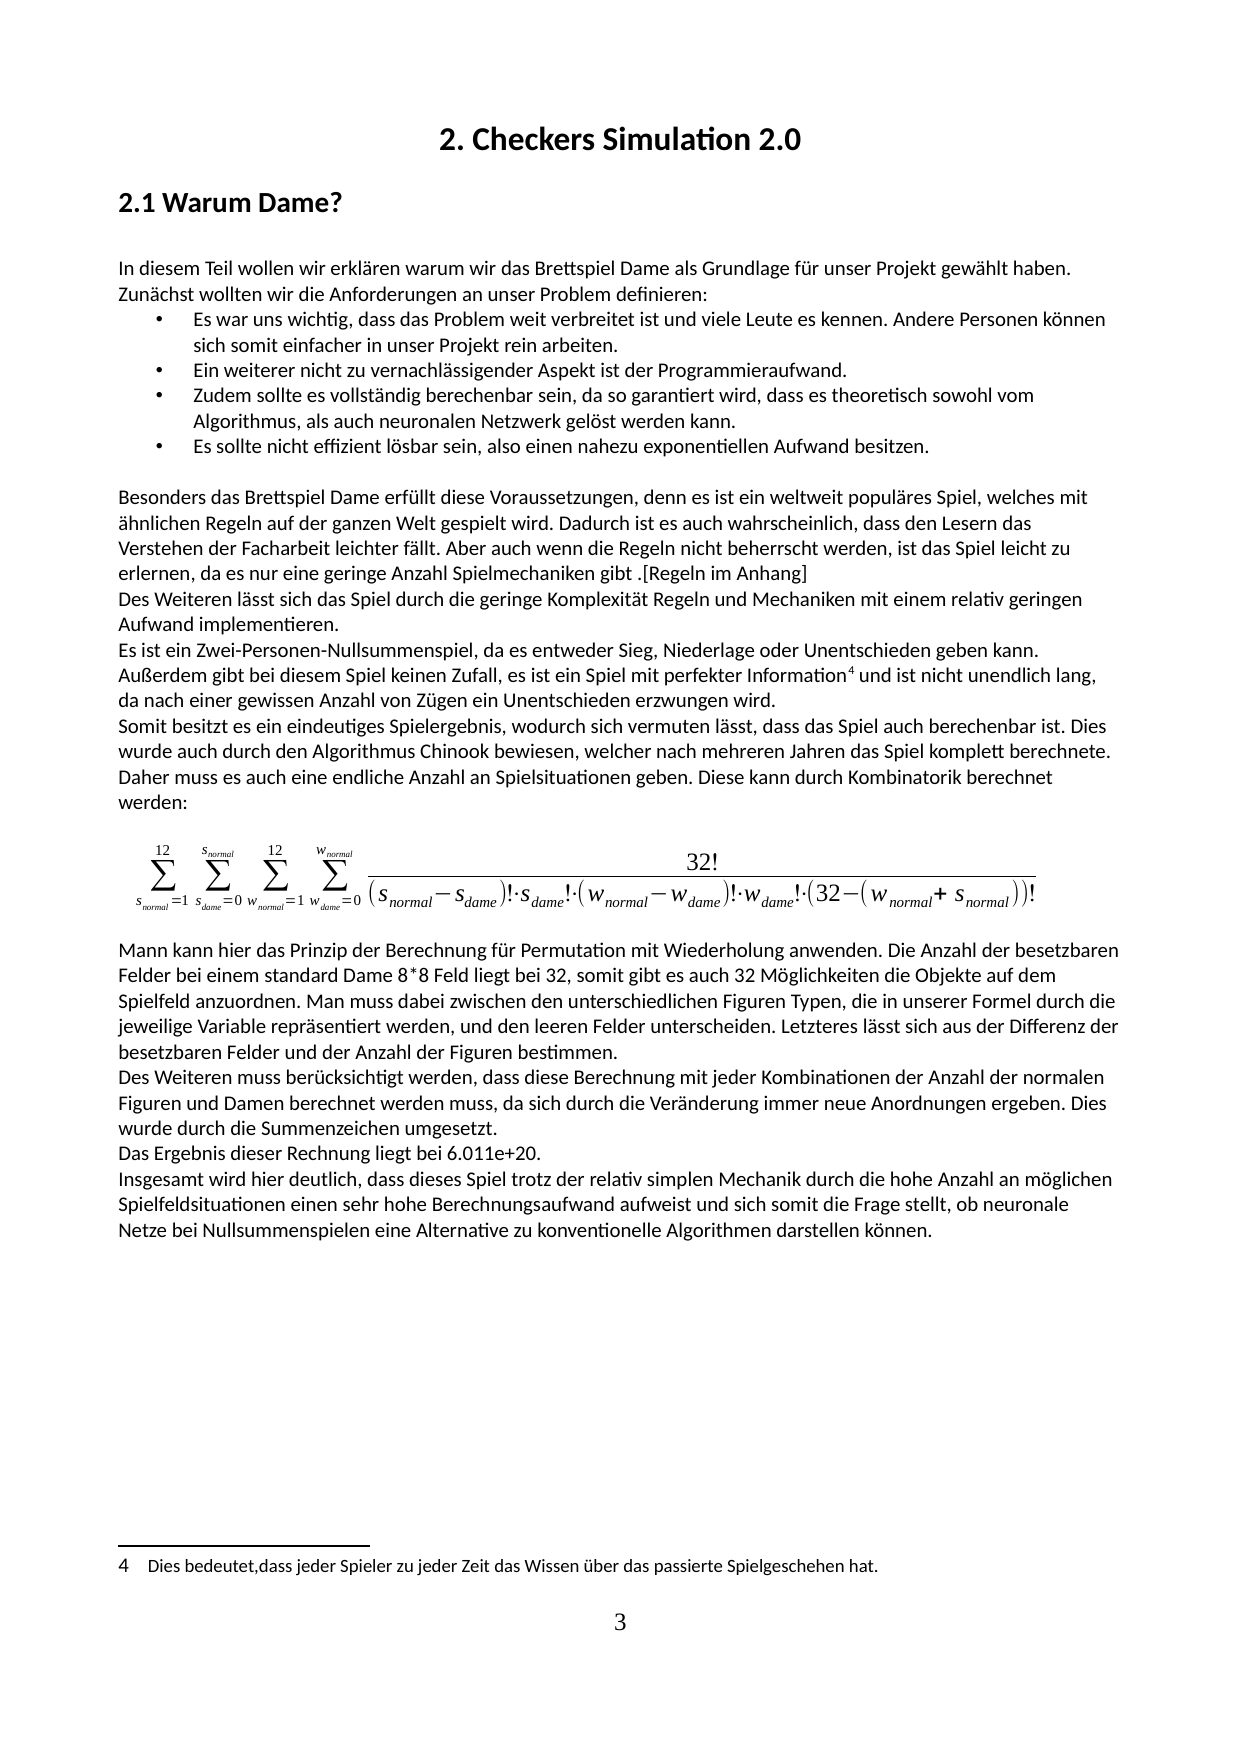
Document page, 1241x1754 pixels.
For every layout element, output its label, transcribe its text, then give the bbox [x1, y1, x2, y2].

text Daher muss es auch eine endliche Anzahl an Spielsituationen geben. Diese kann durch Kombinatorik berechnet werden: [118, 764, 1122, 815]
text 2.1 Warum Dame? [118, 184, 1122, 220]
text In diesem Teil wollen wir erklären warum wir das Brettspiel Dame als Grundlage für unser Projekt gewählt haben. Zunächst wollten wir die Anforderungen an unser Problem definieren: [118, 256, 1122, 306]
text 2. Checkers Simulation 2.0 [118, 118, 1122, 159]
text Des Weiteren muss berücksichtigt werden, dass diese Berechnung mit jeder Kombinationen der Anzahl der normalen Figuren und Damen berechnet werden muss, da sich durch die Veränderung immer neue Anordnungen ergeben. Dies wurde durch die Summenzeichen umgesetzt. [118, 1064, 1122, 1141]
list Zudem sollte es vollständig berechenbar sein, da so garantiert wird, dass es theoretisch sowohl vom Algorithmus, als auch neuronalen Netzwerk gelöst werden kann. [156, 383, 1122, 433]
text Außerdem gibt bei diesem Spiel keinen Zufall, es ist ein Spiel mit perfekter Information und ist nicht unendlich lang, da nach einer gewissen Anzahl von Zügen ein Unentschieden erzwungen wird. [118, 662, 1122, 713]
text Dies bedeutet,dass jeder Spieler zu jeder Zeit das Wissen über das passierte Spielgeschehen hat. [118, 1552, 1122, 1578]
text Das Ergebnis dieser Rechnung liegt bei 6.011e+20. [118, 1141, 1122, 1166]
list Ein weiterer nicht zu vernachlässigender Aspekt ist der Programmieraufwand. [156, 357, 1122, 383]
text Mann kann hier das Prinzip der Berechnung für Permutation mit Wiederholung anwenden. Die Anzahl der besetzbaren Felder bei einem standard Dame 8*8 Feld liegt bei 32, somit gibt es auch 32 Möglichkeiten die Objekte auf dem Spielfeld anzuordnen. Man muss dabei zwischen den unterschiedlichen Figuren Typen, die in unserer Formel durch die jeweilige Variable repräsentiert werden, und den leeren Felder unterscheiden. Letzteres lässt sich aus der Differenz der besetzbaren Felder und der Anzahl der Figuren bestimmen. [118, 937, 1122, 1064]
text Es ist ein Zwei-Personen-Nullsummenspiel, da es entweder Sieg, Niederlage oder Unentschieden geben kann. [118, 637, 1122, 662]
text Besonders das Brettspiel Dame erfüllt diese Voraussetzungen, denn es ist ein weltweit populäres Spiel, welches mit ähnlichen Regeln auf der ganzen Welt gespielt wird. Dadurch ist es auch wahrscheinlich, dass den Lesern das Verstehen der Facharbeit leichter fällt. Aber auch wenn die Regeln nicht beherrscht werden, ist das Spiel leicht zu erlernen, da es nur eine geringe Anzahl Spielmechaniken gibt .[Regeln im Anhang] [118, 484, 1122, 586]
list Es sollte nicht effizient lösbar sein, also einen nahezu exponentiellen Aufwand besitzen. [156, 433, 1122, 459]
text Insgesamt wird hier deutlich, dass dieses Spiel trotz der relativ simplen Mechanik durch die hohe Anzahl an möglichen Spielfeldsituationen einen sehr hohe Berechnungsaufwand aufweist und sich somit die Frage stellt, ob neuronale Netze bei Nullsummenspielen eine Alternative zu konventionelle Algorithmen darstellen können. [118, 1166, 1122, 1242]
text Des Weiteren lässt sich das Spiel durch die geringe Komplexität Regeln und Mechaniken mit einem relativ geringen Aufwand implementieren. [118, 586, 1122, 637]
list Es war uns wichtig, dass das Problem weit verbreitet ist und viele Leute es kennen. Andere Personen können sich somit einfacher in unser Projekt rein arbeiten. [156, 306, 1122, 357]
text Somit besitzt es ein eindeutiges Spielergebnis, wodurch sich vermuten lässt, dass das Spiel auch berechenbar ist. Dies wurde auch durch den Algorithmus Chinook bewiesen, welcher nach mehreren Jahren das Spiel komplett berechnete. [118, 713, 1122, 764]
